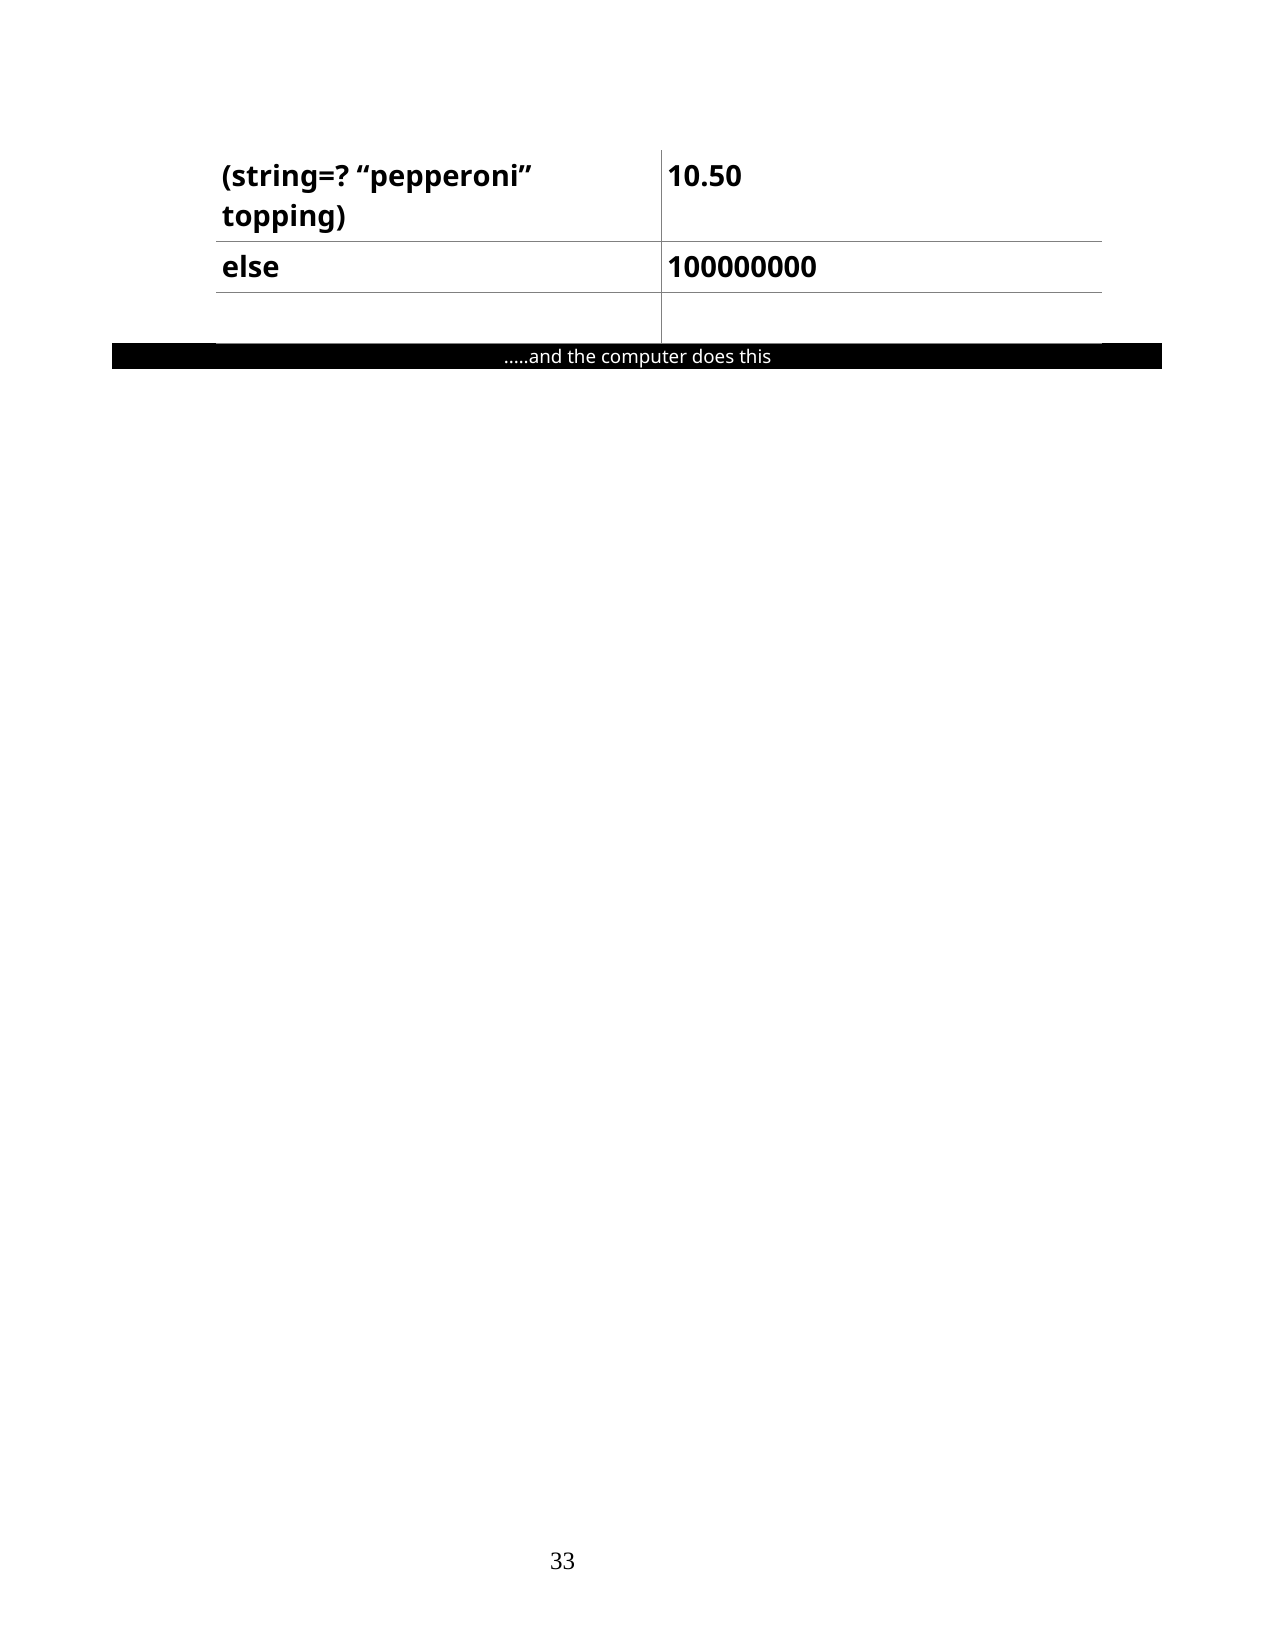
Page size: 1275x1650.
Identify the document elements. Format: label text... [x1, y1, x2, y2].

table_cell [216, 293, 661, 343]
table_cell [662, 293, 1102, 343]
table_header (string=? “pepperoni” topping) [216, 150, 661, 241]
table_header 10.50 [662, 150, 1102, 241]
table_cell 100000000 [662, 242, 1102, 292]
table_cell else [216, 242, 661, 292]
text ..…and the computer does this [112, 343, 1162, 369]
